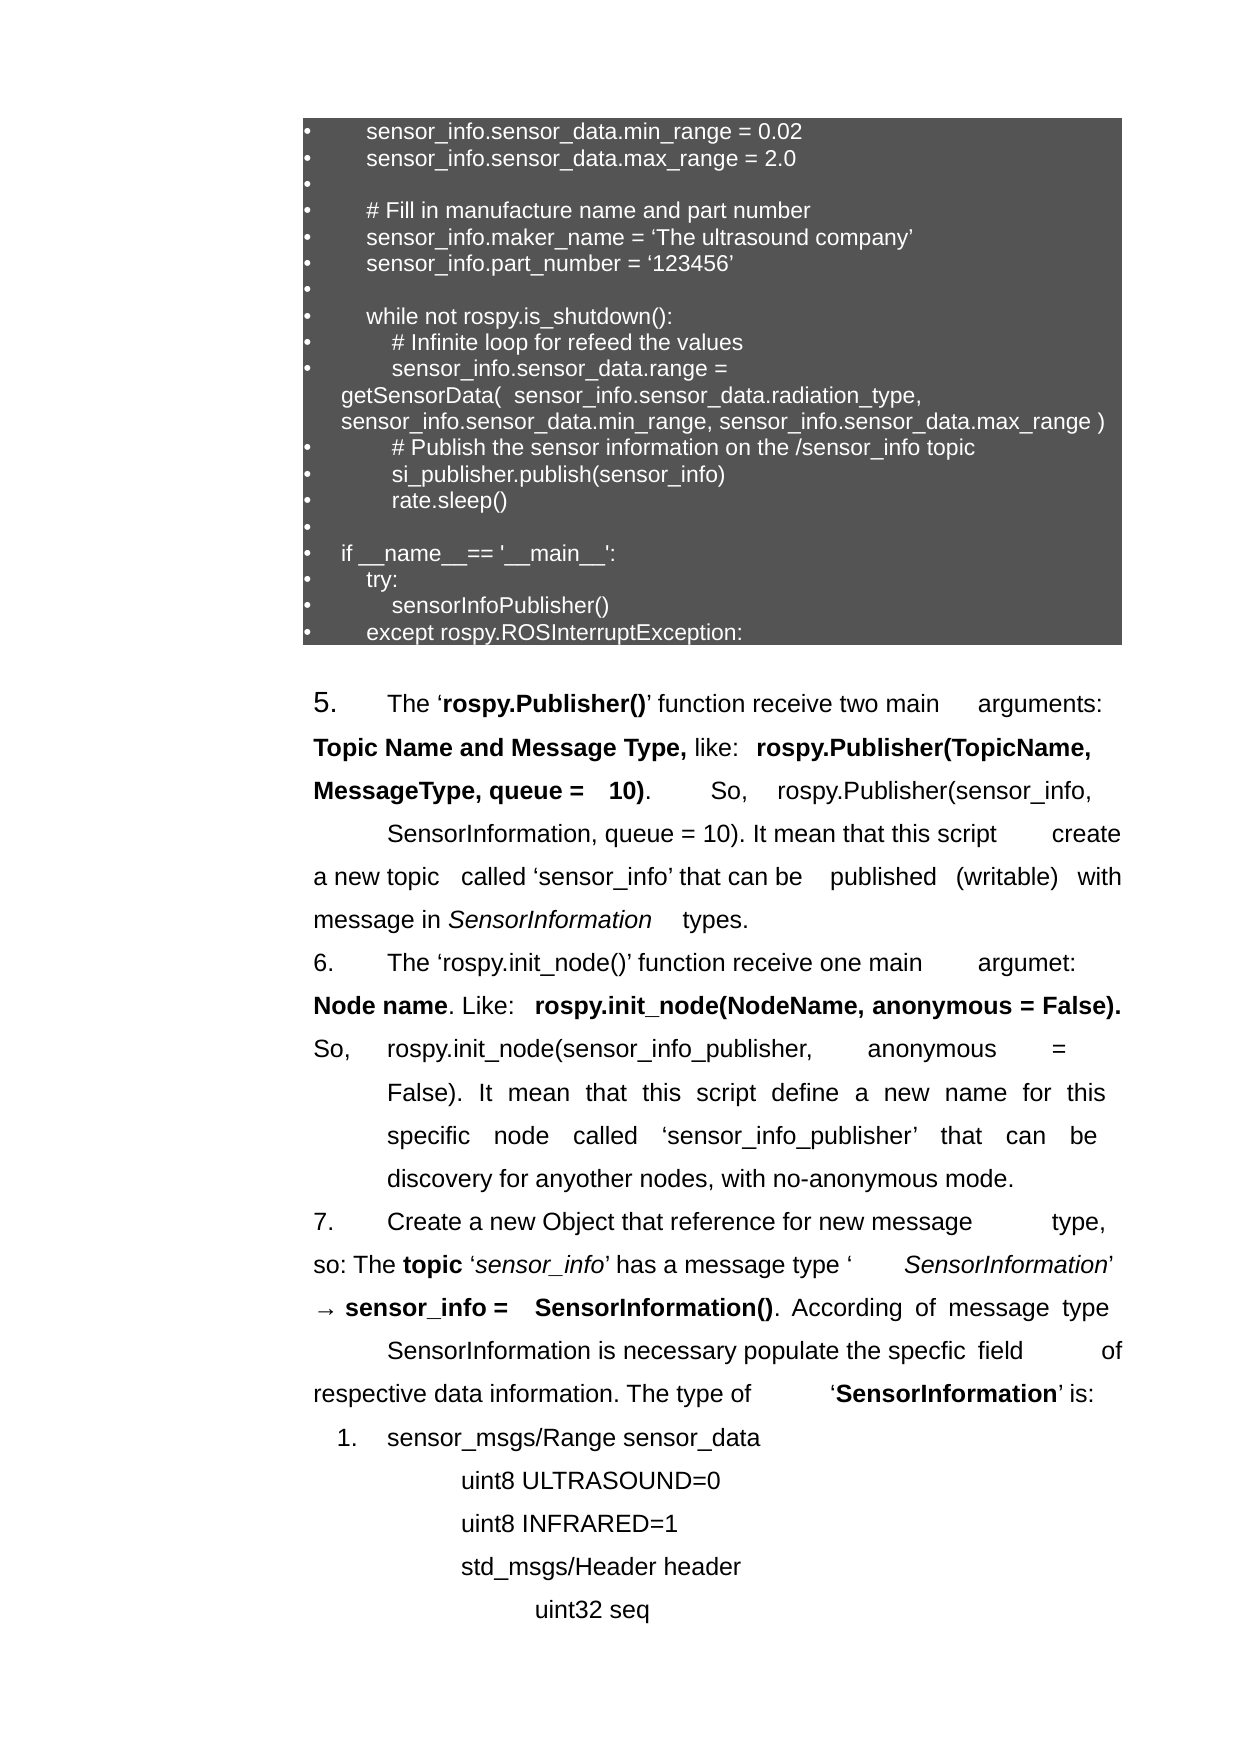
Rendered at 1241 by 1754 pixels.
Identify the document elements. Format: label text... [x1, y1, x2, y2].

list sensor_msgs/Range sensor_data [313, 1423, 1122, 1451]
list sensor_info.maker_name = ‘The ultrasound company’ [303, 223, 1122, 250]
list uint8 ULTRASOUND=0 [313, 1466, 1122, 1494]
text pass [118, 645, 1122, 672]
list except rospy.ROSInterruptException: [303, 619, 1122, 645]
list sensor_info.sensor_data.range = getSensorData( sensor_info.sensor_data.radiation_type, sensor_info.sensor_data.min_range, sensor_info.sensor_data.max_range ) [303, 355, 1122, 434]
list 6. The ‘rospy.init_node()’ function receive one main argumet: Node name. Like: rospy.init_node(NodeName, anonymous = False). So, rospy.init_node(sensor_info_publisher, anonymous = False). It mean that this script define a new name for this specific node called ‘sensor_info_publisher’ that can be discovery for anyother nodes, with no-anonymous mode. [313, 948, 1122, 1193]
list while not rospy.is_shutdown(): [303, 303, 1122, 329]
list sensor_info.part_number = ‘123456’ [303, 250, 1122, 276]
list # Infinite loop for refeed the values [303, 329, 1122, 355]
list sensor_info.sensor_data.max_range = 2.0 [303, 144, 1122, 171]
list 5. The ‘rospy.Publisher()’ function receive two main arguments: Topic Name and Message Type, like: rospy.Publisher(TopicName, MessageType, queue = 10). So, rospy.Publisher(sensor_info, SensorInformation, queue = 10). It mean that this script create a new topic called ‘sensor_info’ that can be published (writable) with message in SensorInformation types. [313, 685, 1122, 934]
list sensorInfoPublisher() [303, 592, 1122, 619]
list if __name__== '__main__': [303, 540, 1122, 566]
list 7. Create a new Object that reference for new message type, so: The topic ‘sensor_info’ has a message type ‘ SensorInformation’ → sensor_info = SensorInformation(). According of message type SensorInformation is necessary populate the specfic field of respective data information. The type of ‘SensorInformation’ is: [313, 1207, 1122, 1408]
list uint8 INFRARED=1 [313, 1509, 1122, 1538]
list si_publisher.publish(sensor_info) [303, 461, 1122, 487]
list # Publish the sensor information on the /sensor_info topic [303, 434, 1122, 461]
list std_msgs/Header header [313, 1552, 1122, 1581]
list rate.sleep() [303, 487, 1122, 513]
list # Fill in manufacture name and part number [303, 197, 1122, 223]
list try: [303, 566, 1122, 592]
list sensor_info.sensor_data.min_range = 0.02 [303, 118, 1122, 144]
list uint32 seq [313, 1595, 1122, 1624]
